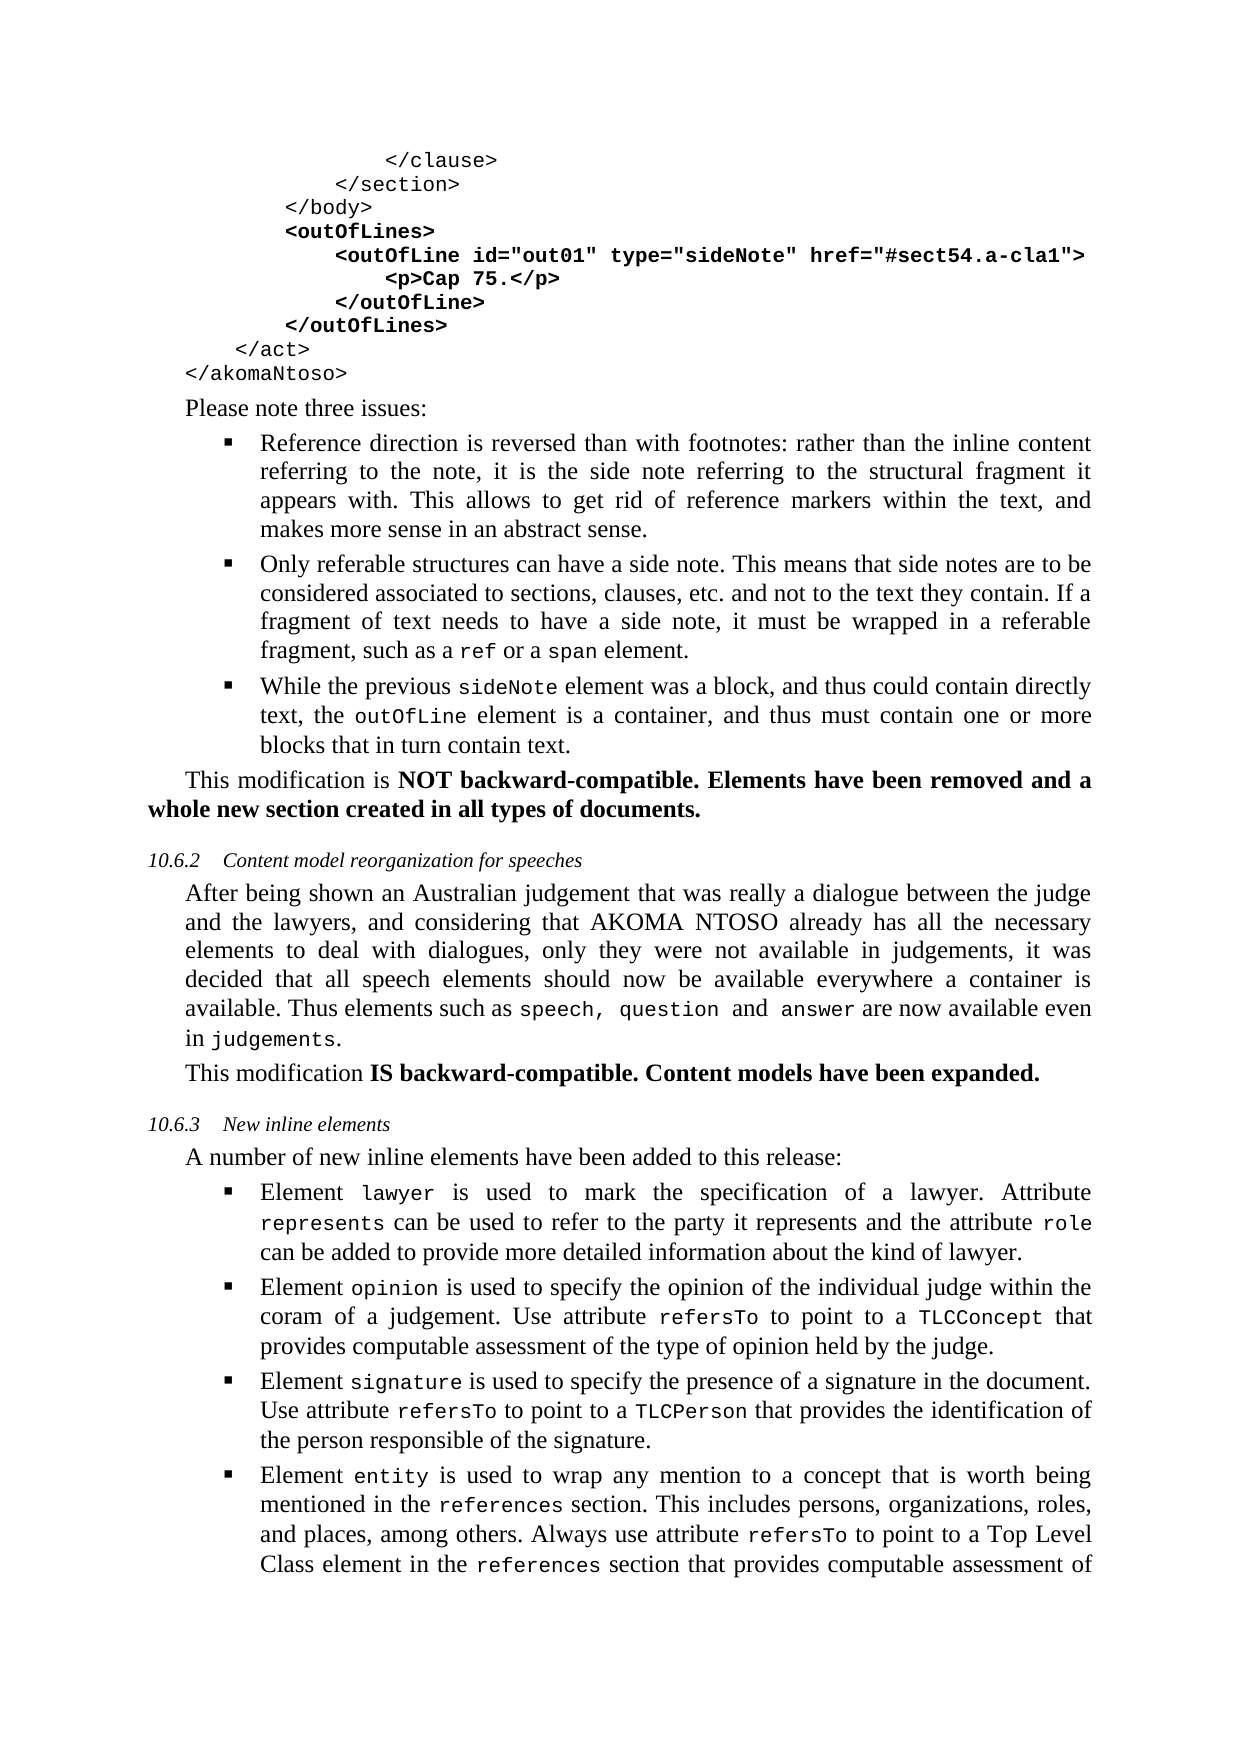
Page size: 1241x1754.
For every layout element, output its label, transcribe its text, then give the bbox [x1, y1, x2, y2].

list Reference direction is reversed than with footnotes: rather than the inline content referring to the note, it is the side note referring to the structural fragment it appears with. This allows to get rid of reference markers within the text, and makes more sense in an abstract sense. [222, 428, 1092, 543]
text </act> [148, 339, 1092, 363]
list Element entity is used to wrap any mention to a concept that is worth being mentioned in the references section. This includes persons, organizations, roles, and places, among others. Always use attribute refersTo to point to a Top Level Class element in the references section that provides computable assessment of [222, 1460, 1092, 1578]
text A number of new inline elements have been added to this release: [148, 1142, 1092, 1171]
list Element opinion is used to specify the opinion of the individual judge within the coram of a judgement. Use attribute refersTo to point to a TLCConcept that provides computable assessment of the type of opinion held by the judge. [222, 1272, 1092, 1359]
text After being shown an Australian judgement that was really a dialogue between the judge and the lawyers, and considering that AKOMA NTOSO already has all the necessary elements to deal with dialogues, only they were not available in judgements, it was decided that all speech elements should now be available everywhere a container is available. Thus elements such as speech, question and answer are now available even in judgements. [185, 878, 1092, 1052]
text </outOfLines> [148, 316, 1092, 339]
text This modification IS backward-compatible. Content models have been expanded. [148, 1058, 1092, 1087]
text </outOfLine> [148, 292, 1092, 316]
text </akomaNtoso> [148, 363, 1092, 386]
list Only referable structures can have a side note. This means that side notes are to be considered associated to sections, clauses, etc. and not to the text they contain. If a fragment of text needs to have a side note, it must be wrapped in a referable fragment, such as a ref or a span element. [222, 549, 1092, 665]
text </body> [148, 197, 1092, 221]
text </clause> [148, 150, 1092, 174]
subtitle Content model reorganization for speeches [148, 848, 1092, 872]
text </section> [148, 174, 1092, 197]
list Element signature is used to specify the presence of a signature in the document. Use attribute refersTo to point to a TLCPerson that provides the identification of the person responsible of the signature. [222, 1366, 1092, 1454]
text Please note three issues: [148, 393, 1092, 421]
text <p>Cap 75.</p> [148, 268, 1092, 292]
text This modification is NOT backward-compatible. Elements have been removed and a whole new section created in all types of documents. [148, 765, 1092, 823]
text <outOfLine id="out01" type="sideNote" href="#sect54.a-cla1"> [148, 244, 1092, 268]
subtitle New inline elements [148, 1112, 1092, 1136]
list Element lawyer is used to mark the specification of a lawyer. Attribute represents can be used to refer to the party it represents and the attribute role can be added to provide more detailed information about the kind of lawyer. [222, 1177, 1092, 1265]
list While the previous sideNote element was a block, and thus could contain directly text, the outOfLine element is a container, and thus must contain one or more blocks that in turn contain text. [222, 671, 1092, 759]
text <outOfLines> [148, 221, 1092, 244]
